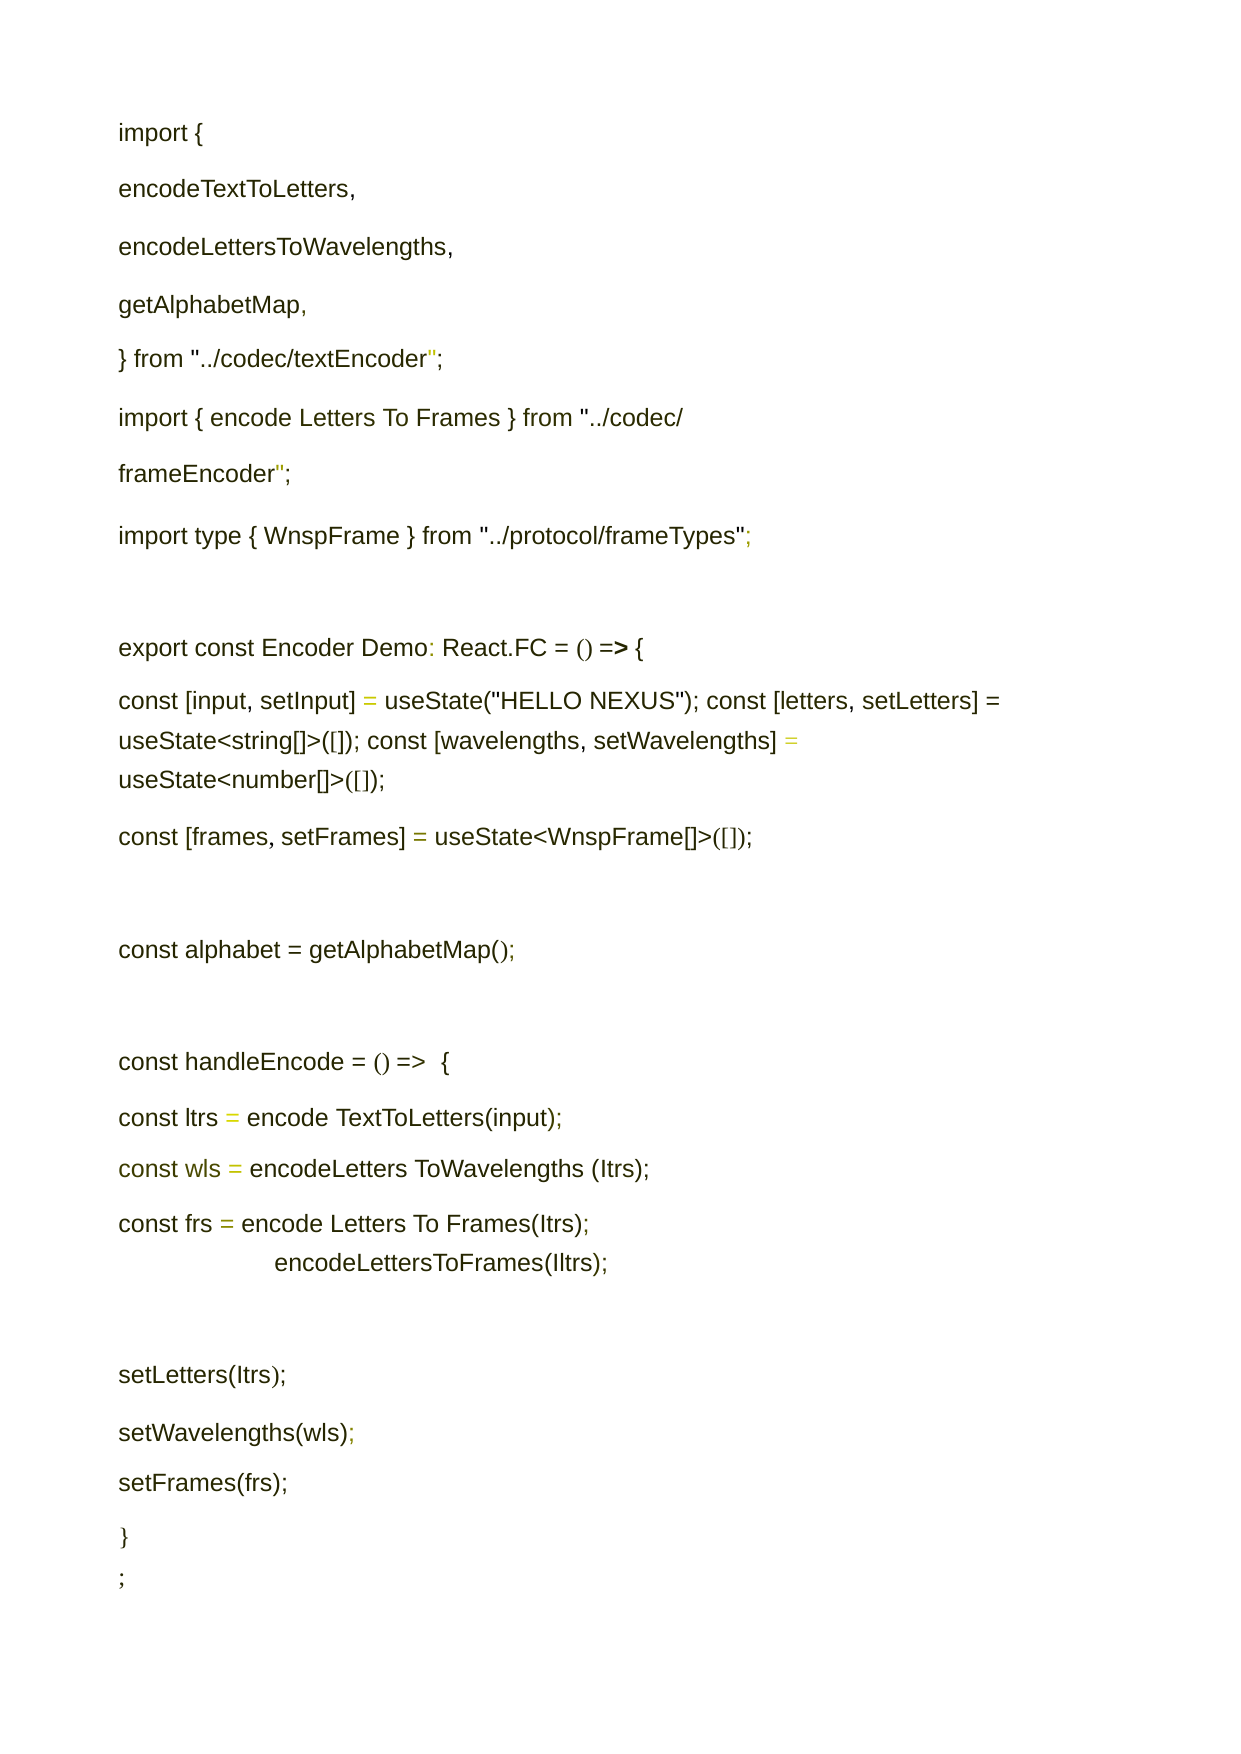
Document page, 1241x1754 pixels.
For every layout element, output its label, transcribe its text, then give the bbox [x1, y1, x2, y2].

text import type { WnspFrame } from "../protocol/frameTypes"; [118, 521, 1122, 550]
text encodeLettersToWavelengths, [118, 232, 654, 261]
text const ltrs = encode TextToLetters(input); [118, 1103, 858, 1132]
text export const Encoder Demo: React.FC = () => { [118, 633, 921, 662]
text const wls = encodeLetters ToWavelengths (Itrs); [118, 1154, 986, 1183]
text import { encode Letters To Frames } from "../codec/ [118, 403, 1002, 432]
text const frs = encode Letters To Frames(Itrs); [118, 1208, 873, 1237]
text const alphabet = getAlphabetMap(); [118, 935, 759, 964]
text } from "../codec/textEncoder"; [118, 344, 627, 373]
text frameEncoder"; [118, 459, 362, 487]
text const [input, setInput] = useState("HELLO NEXUS"); const [letters, setLetters] = useState<string[]>([]); const [wavelengths, setWavelengths] = useState<number[]>([]); [118, 686, 1034, 794]
text const [frames, setFrames] = useState<WnspFrame[]>([]); [118, 822, 1122, 851]
text encodeLettersToFrames(Iltrs); [274, 1248, 873, 1277]
text getAlphabetMap, [118, 290, 412, 319]
text setWavelengths(wls); [118, 1418, 513, 1447]
text const handleEncode = () => { [118, 1047, 628, 1078]
text encodeTextToLetters, [118, 174, 497, 203]
text setFrames(frs); [118, 1468, 402, 1497]
text import { [118, 118, 226, 147]
text setLetters(Itrs); [118, 1360, 401, 1388]
